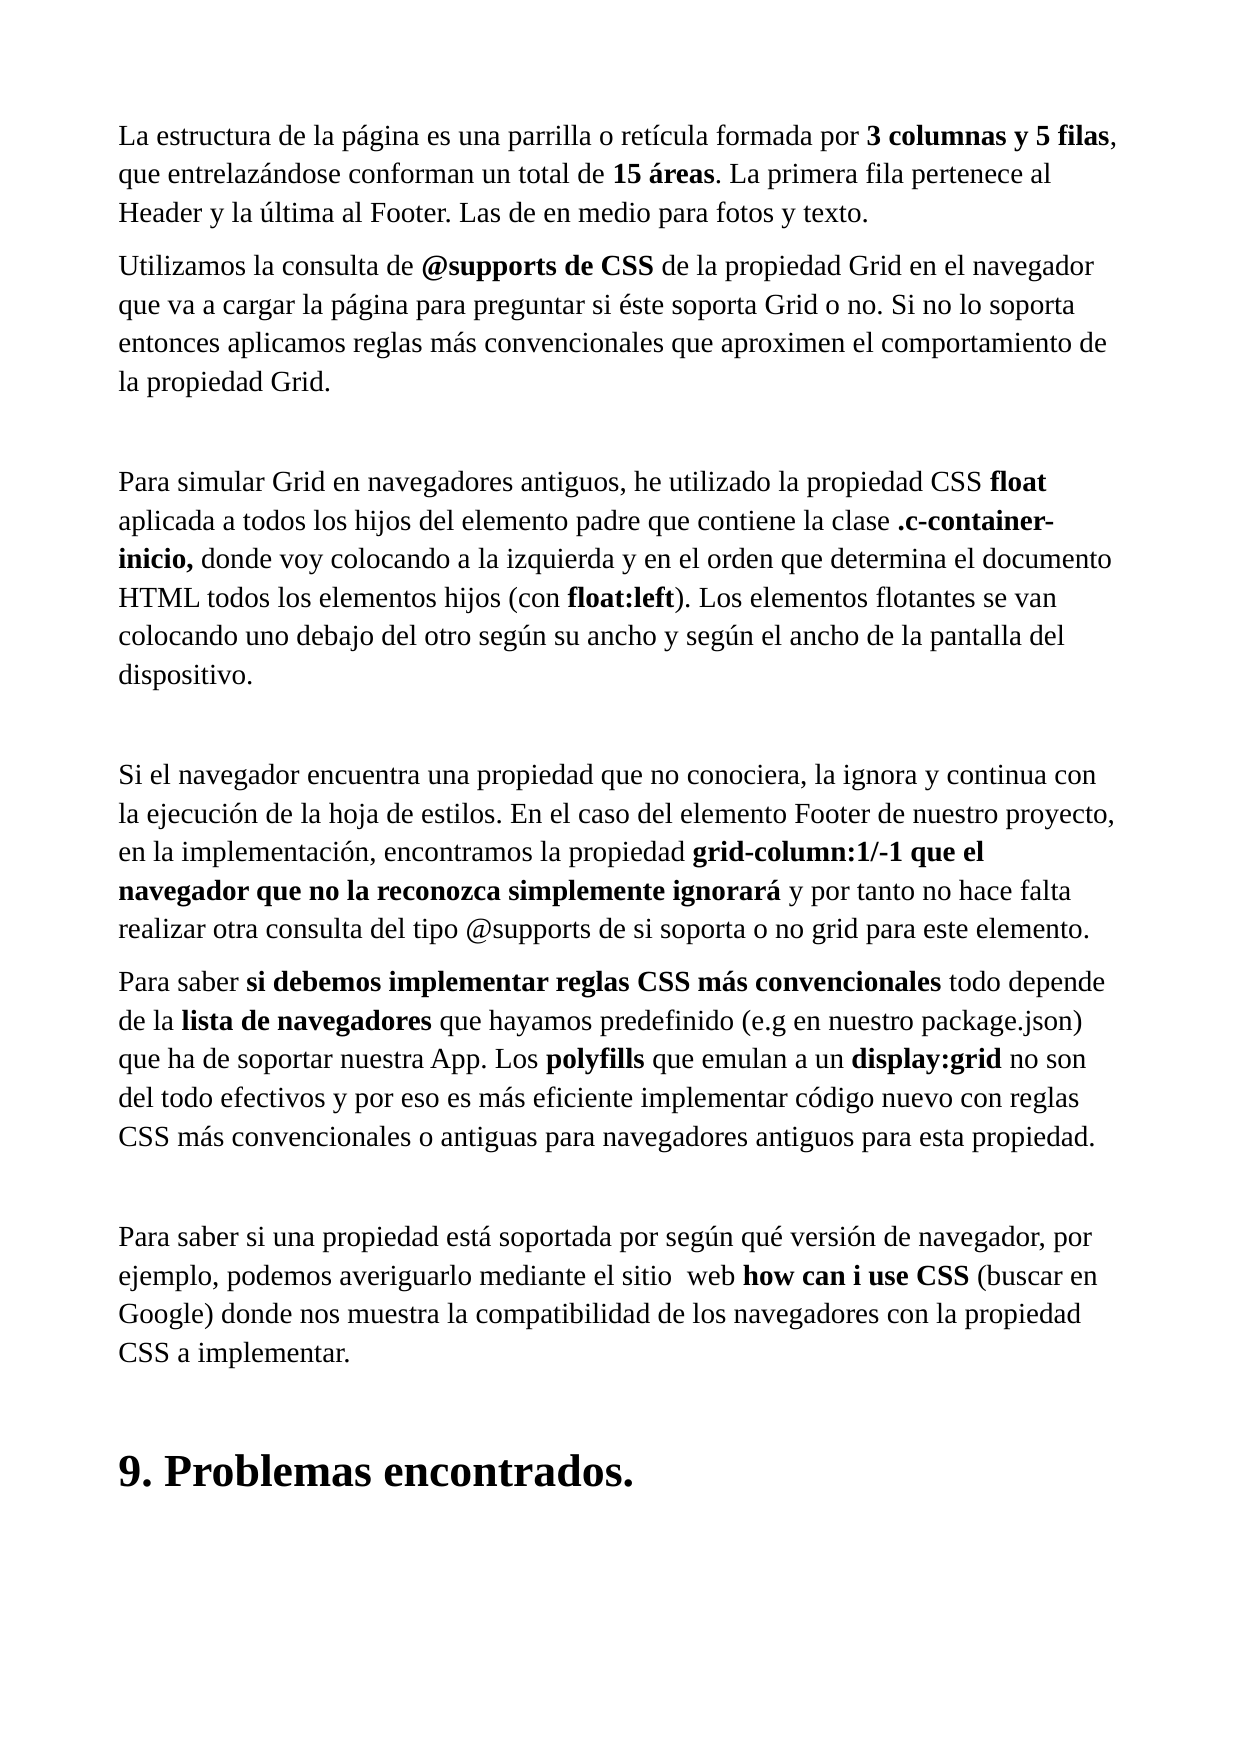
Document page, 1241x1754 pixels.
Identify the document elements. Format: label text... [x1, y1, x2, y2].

text Para saber si debemos implementar reglas CSS más convencionales todo depende de la lista de navegadores que hayamos predefinido (e.g en nuestro package.json) que ha de soportar nuestra App. Los polyfills que emulan a un display:grid no son del todo efectivos y por eso es más eficiente implementar código nuevo con reglas CSS más convencionales o antiguas para navegadores antiguos para esta propiedad. [118, 964, 1122, 1152]
text Para simular Grid en navegadores antiguos, he utilizado la propiedad CSS float aplicada a todos los hijos del elemento padre que contiene la clase .c-container-inicio, donde voy colocando a la izquierda y en el orden que determina el documento HTML todos los elementos hijos (con float:left). Los elementos flotantes se van colocando uno debajo del otro según su ancho y según el ancho de la pantalla del dispositivo. [118, 464, 1122, 691]
text Para saber si una propiedad está soportada por según qué versión de navegador, por ejemplo, podemos averiguarlo mediante el sitio web how can i use CSS (buscar en Google) donde nos muestra la compatibilidad de los navegadores con la propiedad CSS a implementar. [118, 1219, 1122, 1368]
text Utilizamos la consulta de @supports de CSS de la propiedad Grid en el navegador que va a cargar la página para preguntar si éste soporta Grid o no. Si no lo soporta entonces aplicamos reglas más convencionales que aproximen el comportamiento de la propiedad Grid. [118, 248, 1122, 397]
text Si el navegador encuentra una propiedad que no conociera, la ignora y continua con la ejecución de la hoja de estilos. En el caso del elemento Footer de nuestro proyecto, en la implementación, encontramos la propiedad grid-column:1/-1 que el navegador que no la reconozca simplemente ignorará y por tanto no hace falta realizar otra consulta del tipo @supports de si soporta o no grid para este elemento. [118, 757, 1122, 945]
text 9. Problemas encontrados. [118, 1443, 1122, 1496]
text La estructura de la página es una parrilla o retícula formada por 3 columnas y 5 filas, que entrelazándose conforman un total de 15 áreas. La primera fila pertenece al Header y la última al Footer. Las de en medio para fotos y texto. [118, 118, 1122, 229]
